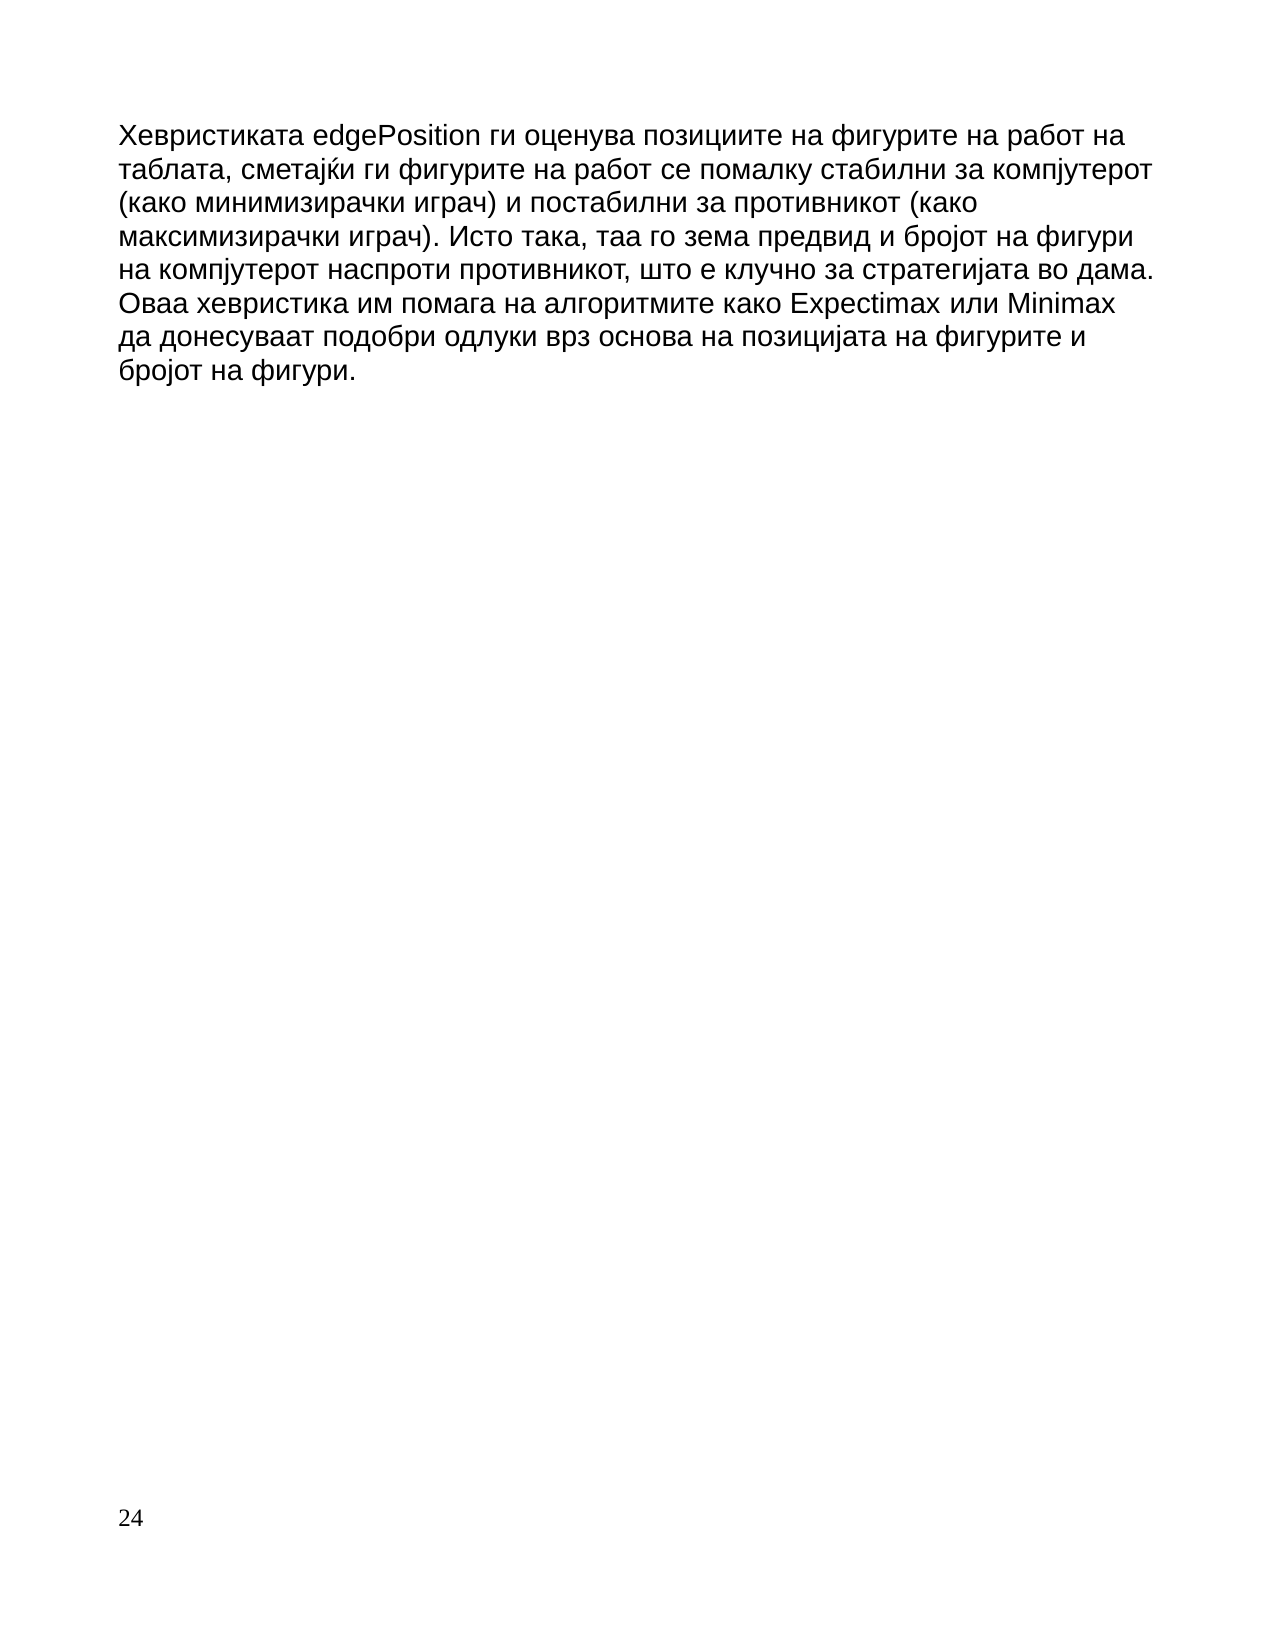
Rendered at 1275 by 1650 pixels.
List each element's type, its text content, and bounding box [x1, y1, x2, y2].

text Хевристиката edgePosition ги оценува позициите на фигурите на работ на таблата, сметајќи ги фигурите на работ се помалку стабилни за компјутерот (како минимизирачки играч) и постабилни за противникот (како максимизирачки играч). Исто така, таа го зема предвид и бројот на фигури на компјутерот наспроти противникот, што е клучно за стратегијата во дама. Оваа хевристика им помага на алгоритмите како Expectimax или Minimax да донесуваат подобри одлуки врз основа на позицијата на фигурите и бројот на фигури. [118, 118, 1157, 386]
